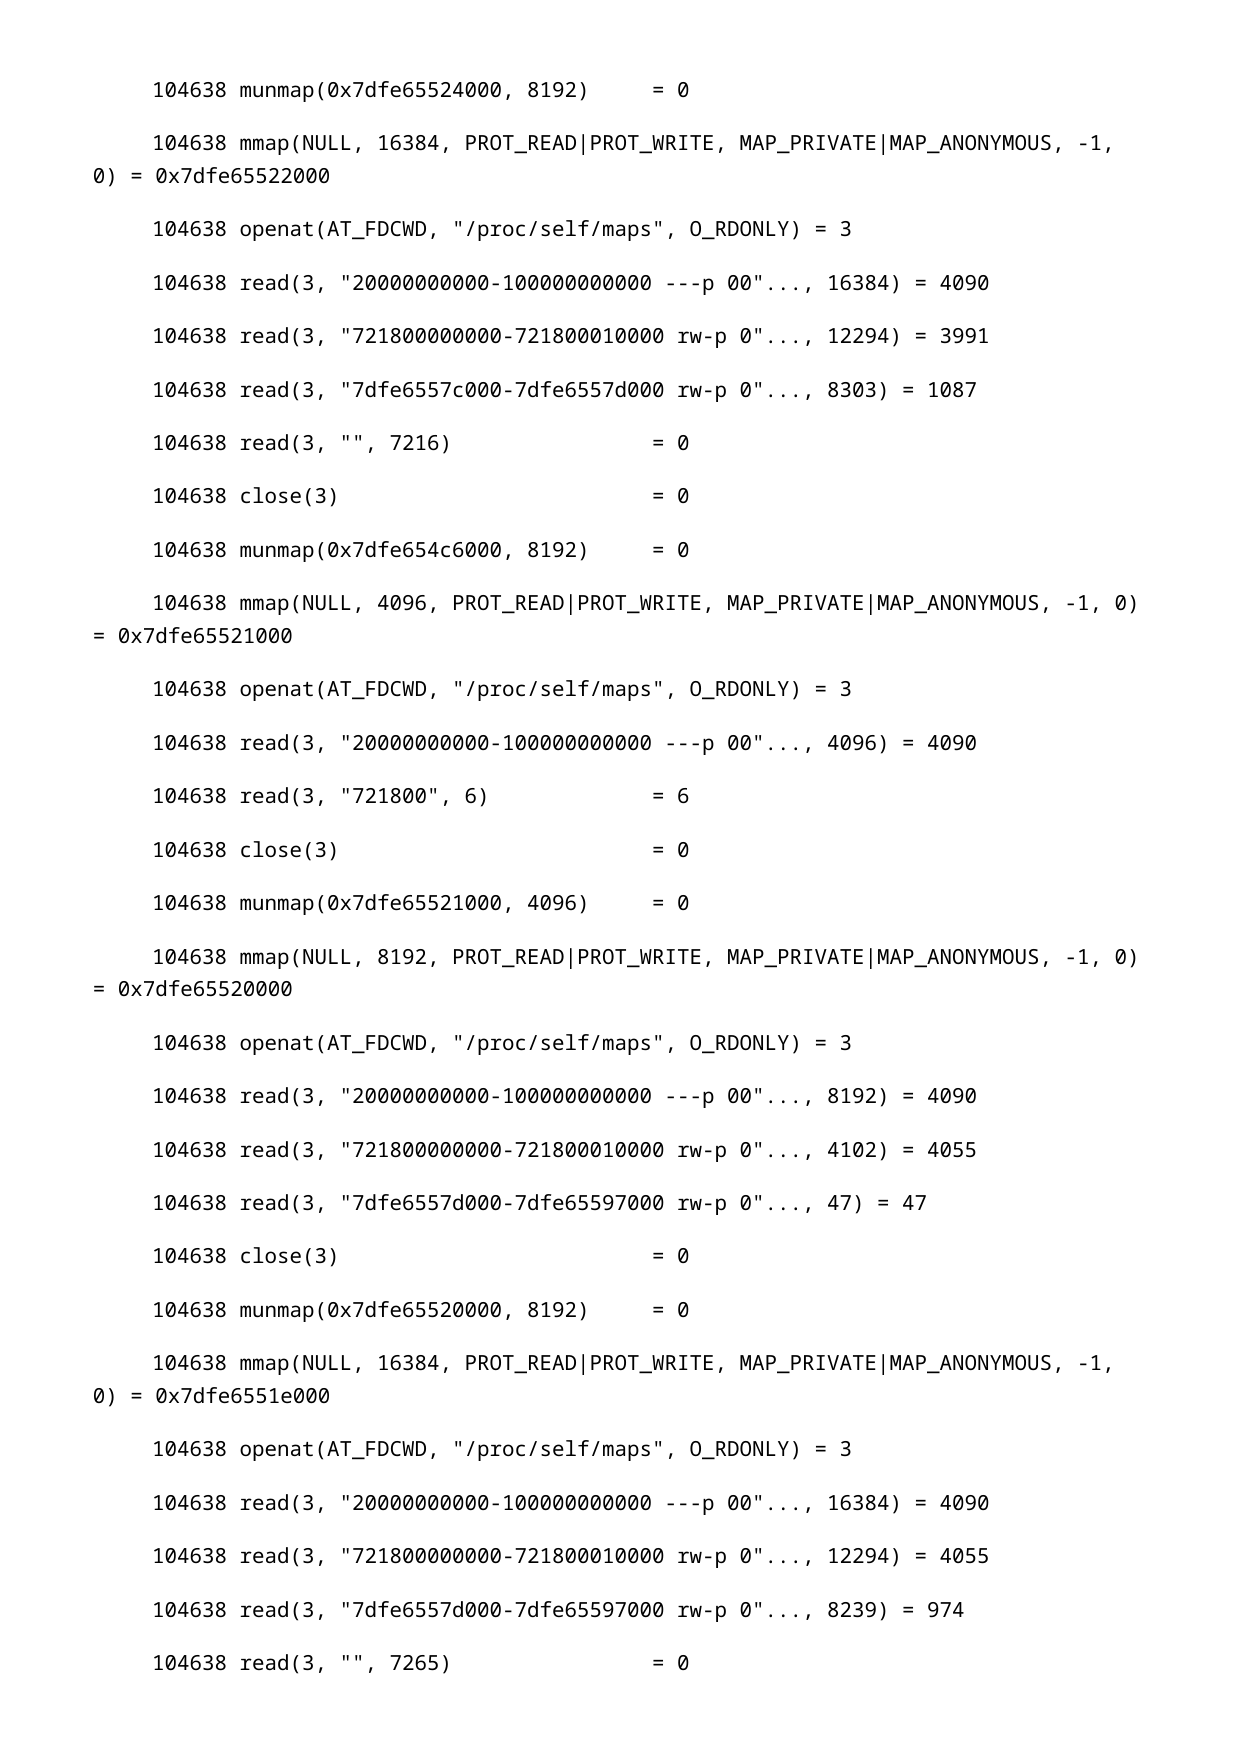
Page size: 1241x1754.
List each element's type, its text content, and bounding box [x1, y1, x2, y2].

text 104638 read(3, "7dfe6557d000-7dfe65597000 rw-p 0"..., 8239) = 974 [93, 1595, 1147, 1623]
text 104638 read(3, "7dfe6557d000-7dfe65597000 rw-p 0"..., 47) = 47 [93, 1188, 1147, 1217]
text 104638 read(3, "20000000000-100000000000 ---p 00"..., 8192) = 4090 [93, 1081, 1147, 1110]
text 104638 openat(AT_FDCWD, "/proc/self/maps", O_RDONLY) = 3 [93, 1028, 1147, 1056]
text 104638 mmap(NULL, 4096, PROT_READ|PROT_WRITE, MAP_PRIVATE|MAP_ANONYMOUS, -1, 0) = 0x7dfe65521000 [93, 588, 1147, 649]
text 104638 munmap(0x7dfe65524000, 8192) = 0 [93, 75, 1147, 103]
text 104638 openat(AT_FDCWD, "/proc/self/maps", O_RDONLY) = 3 [93, 674, 1147, 703]
text 104638 read(3, "7dfe6557c000-7dfe6557d000 rw-p 0"..., 8303) = 1087 [93, 375, 1147, 403]
text 104638 read(3, "721800", 6) = 6 [93, 781, 1147, 810]
text 104638 read(3, "20000000000-100000000000 ---p 00"..., 4096) = 4090 [93, 728, 1147, 756]
text 104638 mmap(NULL, 8192, PROT_READ|PROT_WRITE, MAP_PRIVATE|MAP_ANONYMOUS, -1, 0) = 0x7dfe65520000 [93, 942, 1147, 1003]
text 104638 munmap(0x7dfe65521000, 4096) = 0 [93, 888, 1147, 917]
text 104638 close(3) = 0 [93, 482, 1147, 510]
text 104638 read(3, "721800000000-721800010000 rw-p 0"..., 4102) = 4055 [93, 1135, 1147, 1163]
text 104638 read(3, "", 7265) = 0 [93, 1648, 1147, 1677]
text 104638 read(3, "", 7216) = 0 [93, 428, 1147, 457]
text 104638 munmap(0x7dfe654c6000, 8192) = 0 [93, 535, 1147, 563]
text 104638 openat(AT_FDCWD, "/proc/self/maps", O_RDONLY) = 3 [93, 214, 1147, 243]
text 104638 mmap(NULL, 16384, PROT_READ|PROT_WRITE, MAP_PRIVATE|MAP_ANONYMOUS, -1, 0) = 0x7dfe6551e000 [93, 1348, 1147, 1409]
text 104638 read(3, "721800000000-721800010000 rw-p 0"..., 12294) = 3991 [93, 321, 1147, 350]
text 104638 openat(AT_FDCWD, "/proc/self/maps", O_RDONLY) = 3 [93, 1434, 1147, 1463]
text 104638 read(3, "20000000000-100000000000 ---p 00"..., 16384) = 4090 [93, 1488, 1147, 1516]
text 104638 read(3, "721800000000-721800010000 rw-p 0"..., 12294) = 4055 [93, 1541, 1147, 1570]
text 104638 read(3, "20000000000-100000000000 ---p 00"..., 16384) = 4090 [93, 268, 1147, 296]
text 104638 close(3) = 0 [93, 835, 1147, 863]
text 104638 mmap(NULL, 16384, PROT_READ|PROT_WRITE, MAP_PRIVATE|MAP_ANONYMOUS, -1, 0) = 0x7dfe65522000 [93, 128, 1147, 189]
text 104638 munmap(0x7dfe65520000, 8192) = 0 [93, 1295, 1147, 1323]
text 104638 close(3) = 0 [93, 1242, 1147, 1270]
